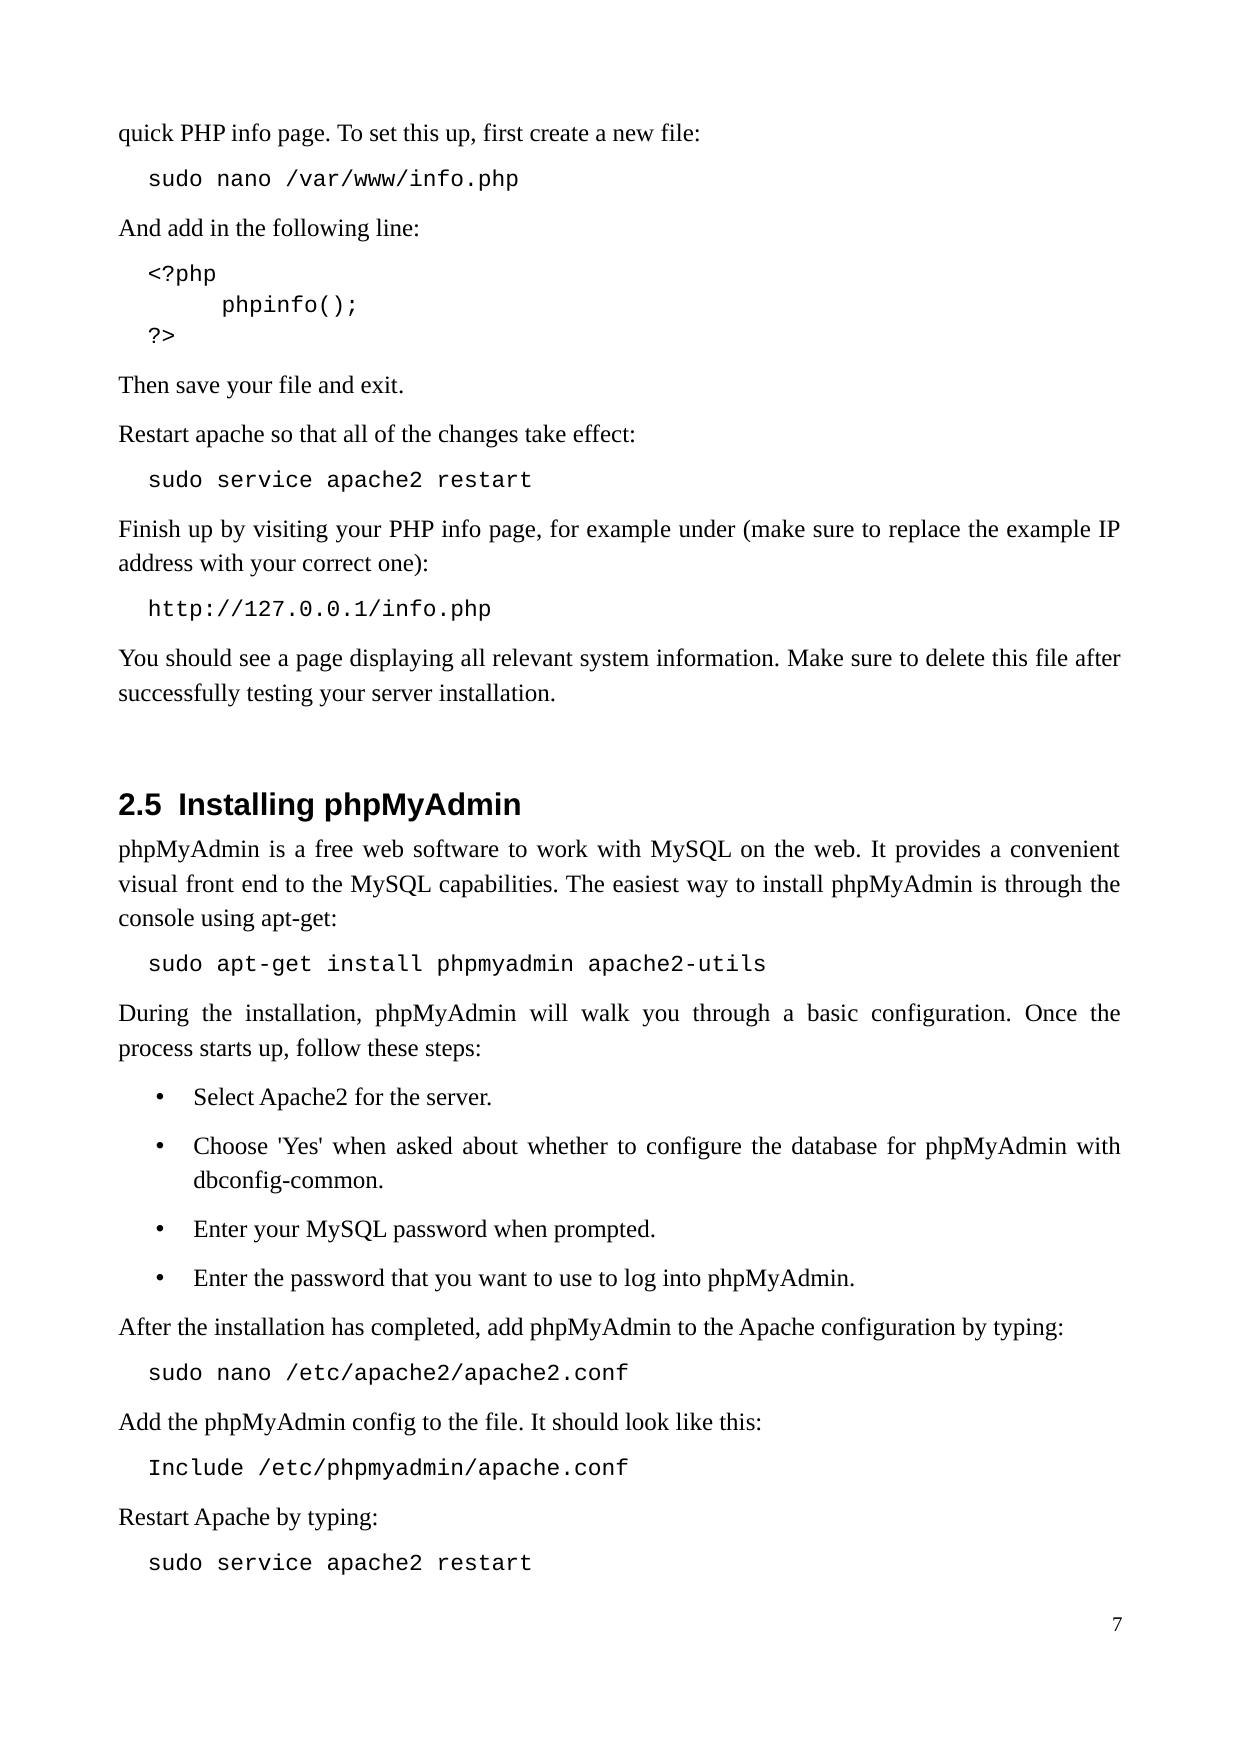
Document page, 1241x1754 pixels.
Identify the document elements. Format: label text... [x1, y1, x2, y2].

list Select Apache2 for the server. [156, 1082, 1122, 1110]
list Enter the password that you want to use to log into phpMyAdmin. [156, 1263, 1122, 1292]
text sudo service apache2 restart [148, 468, 1122, 494]
text sudo service apache2 restart [148, 1551, 1122, 1577]
text phpinfo(); [148, 293, 1122, 319]
text Then save your file and exit. [118, 370, 1122, 399]
text Add the phpMyAdmin config to the file. It should look like this: [118, 1407, 1122, 1436]
text Finish up by visiting your PHP info page, for example under (make sure to replace the example IP address with your correct one): [118, 514, 1122, 577]
text sudo apt-get install phpmyadmin apache2-utils [148, 952, 1122, 978]
text Restart apache so that all of the changes take effect: [118, 419, 1122, 448]
text Restart Apache by typing: [118, 1502, 1122, 1531]
subtitle Installing phpMyAdmin [118, 786, 1122, 822]
text And add in the following line: [118, 213, 1122, 242]
list Choose 'Yes' when asked about whether to configure the database for phpMyAdmin with dbconfig-common. [156, 1131, 1122, 1194]
text http://127.0.0.1/info.php [148, 597, 1122, 623]
text During the installation, phpMyAdmin will walk you through a basic configuration. Once the process starts up, follow these steps: [118, 998, 1122, 1061]
text phpMyAdmin is a free web software to work with MySQL on the web. It provides a convenient visual front end to the MySQL capabilities. The easiest way to install phpMyAdmin is through the console using apt-get: [118, 834, 1122, 932]
text After the installation has completed, add phpMyAdmin to the Apache configuration by typing: [118, 1312, 1122, 1341]
text sudo nano /etc/apache2/apache2.conf [148, 1361, 1122, 1387]
text You should see a page displaying all relevant system information. Make sure to delete this file after successfully testing your server installation. [118, 643, 1122, 707]
text <?php [148, 262, 1122, 288]
text Include /etc/phpmyadmin/apache.conf [148, 1456, 1122, 1482]
text ?> [148, 324, 1122, 350]
text sudo nano /var/www/info.php [148, 167, 1122, 193]
list Enter your MySQL password when prompted. [156, 1214, 1122, 1243]
text quick PHP info page. To set this up, first create a new file: [118, 118, 1122, 147]
